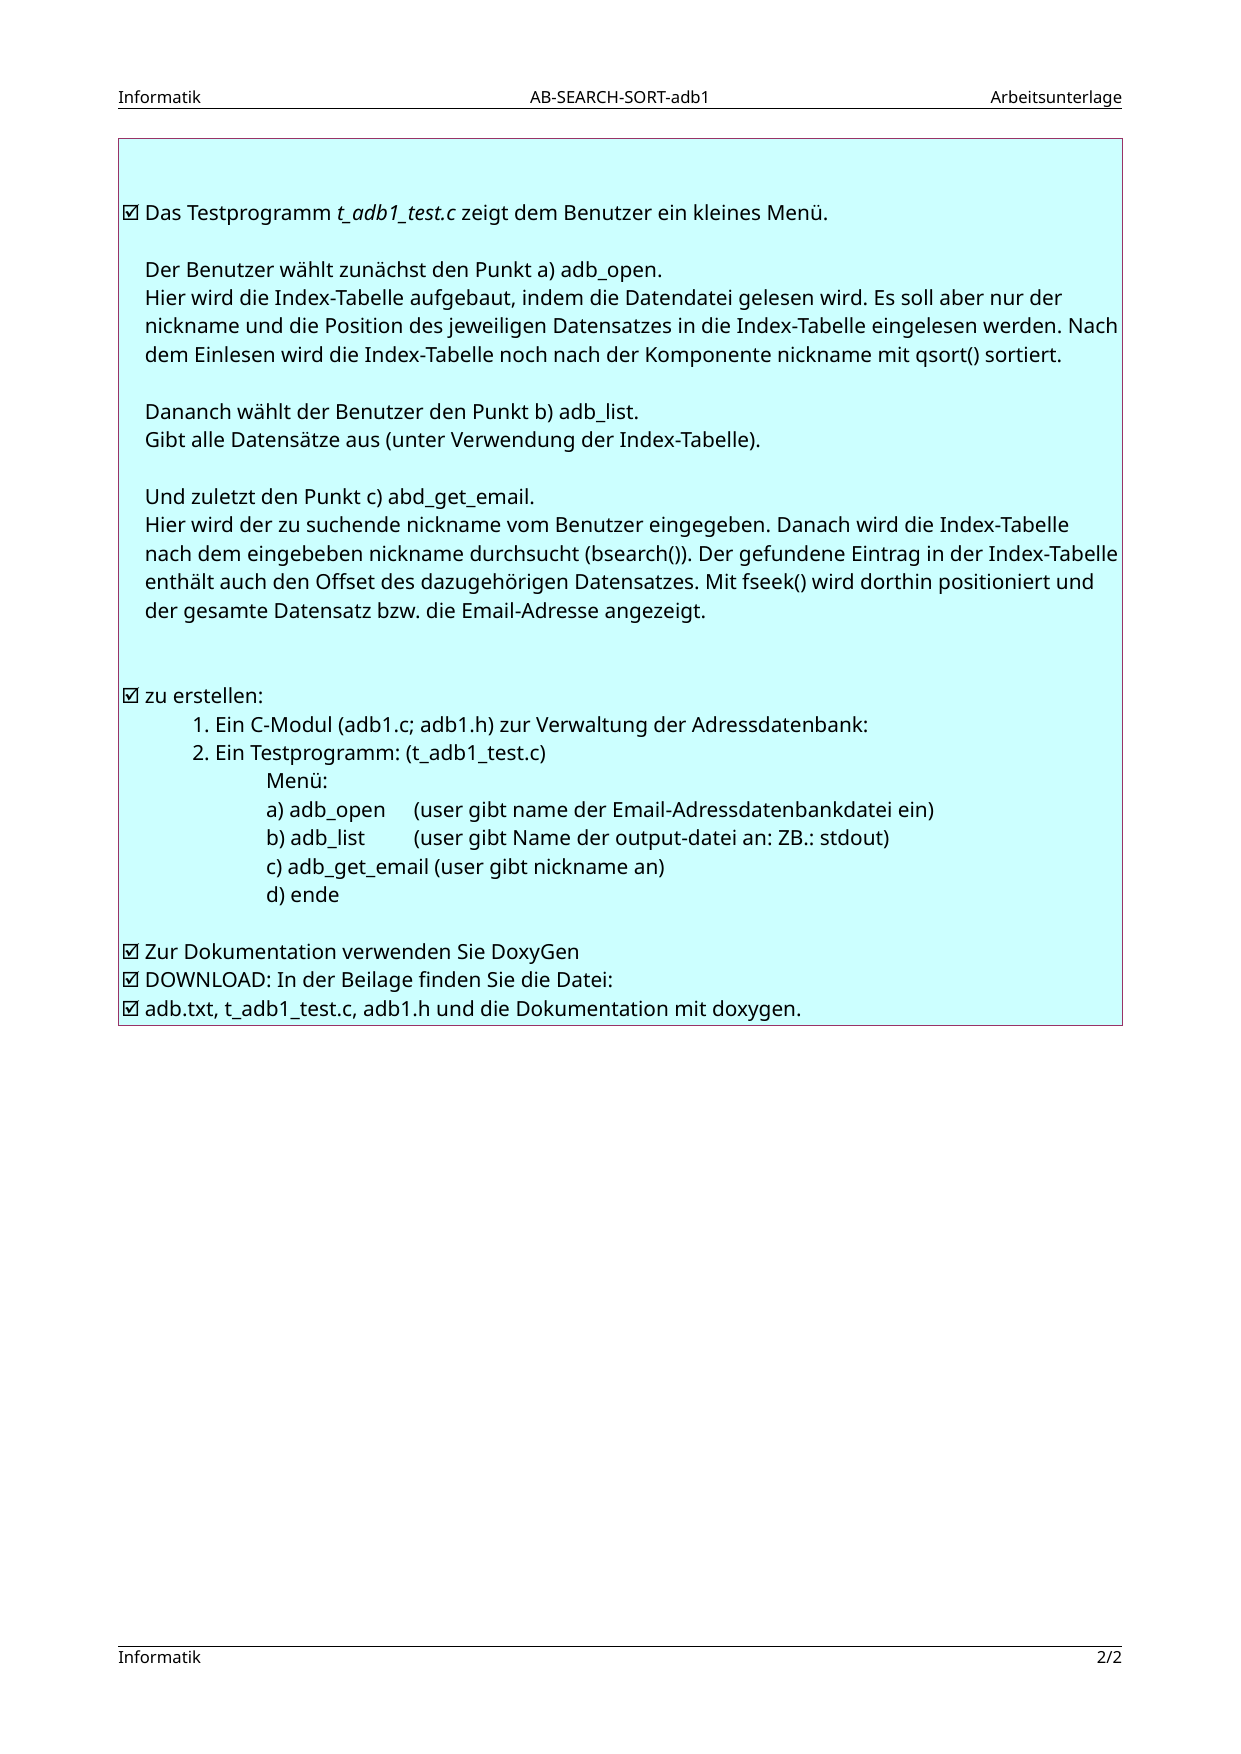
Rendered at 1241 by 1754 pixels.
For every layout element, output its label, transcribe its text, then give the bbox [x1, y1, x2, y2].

text a) adb_open (user gibt name der Email-Adressdatenbankdatei ein) [119, 792, 1122, 820]
list adb.txt, t_adb1_test.c, adb1.h und die Dokumentation mit doxygen. [119, 991, 1122, 1025]
text Menü: [119, 763, 1122, 792]
list Zur Dokumentation verwenden Sie DoxyGen [119, 934, 1122, 963]
list DOWNLOAD: In der Beilage finden Sie die Datei: [119, 963, 1122, 991]
list [119, 139, 1122, 195]
list Das Testprogramm t_adb1_test.c zeigt dem Benutzer ein kleines Menü. Der Benutzer wählt zunächst den Punkt a) adb_open. Hier wird die Index-Tabelle aufgebaut, indem die Datendatei gelesen wird. Es soll aber nur der nickname und die Position des jeweiligen Datensatzes in die Index-Tabelle eingelesen werden. Nach dem Einlesen wird die Index-Tabelle noch nach der Komponente nickname mit qsort() sortiert. Dananch wählt der Benutzer den Punkt b) adb_list. Gibt alle Datensätze aus (unter Verwendung der Index-Tabelle). Und zuletzt den Punkt c) abd_get_email. Hier wird der zu suchende nickname vom Benutzer eingegeben. Danach wird die Index-Tabelle nach dem eingebeben nickname durchsucht (bsearch()). Der gefundene Eintrag in der Index-Tabelle enthält auch den Offset des dazugehörigen Datensatzes. Mit fseek() wird dorthin positioniert und der gesamte Datensatz bzw. die Email-Adresse angezeigt. [119, 195, 1122, 678]
text c) adb_get_email (user gibt nickname an) [119, 849, 1122, 877]
list zu erstellen: [119, 678, 1122, 707]
text d) ende [119, 877, 1122, 906]
text b) adb_list (user gibt Name der output-datei an: ZB.: stdout) [119, 820, 1122, 849]
text 2. Ein Testprogramm: (t_adb1_test.c) [119, 735, 1122, 763]
text 1. Ein C-Modul (adb1.c; adb1.h) zur Verwaltung der Adressdatenbank: [119, 707, 1122, 735]
